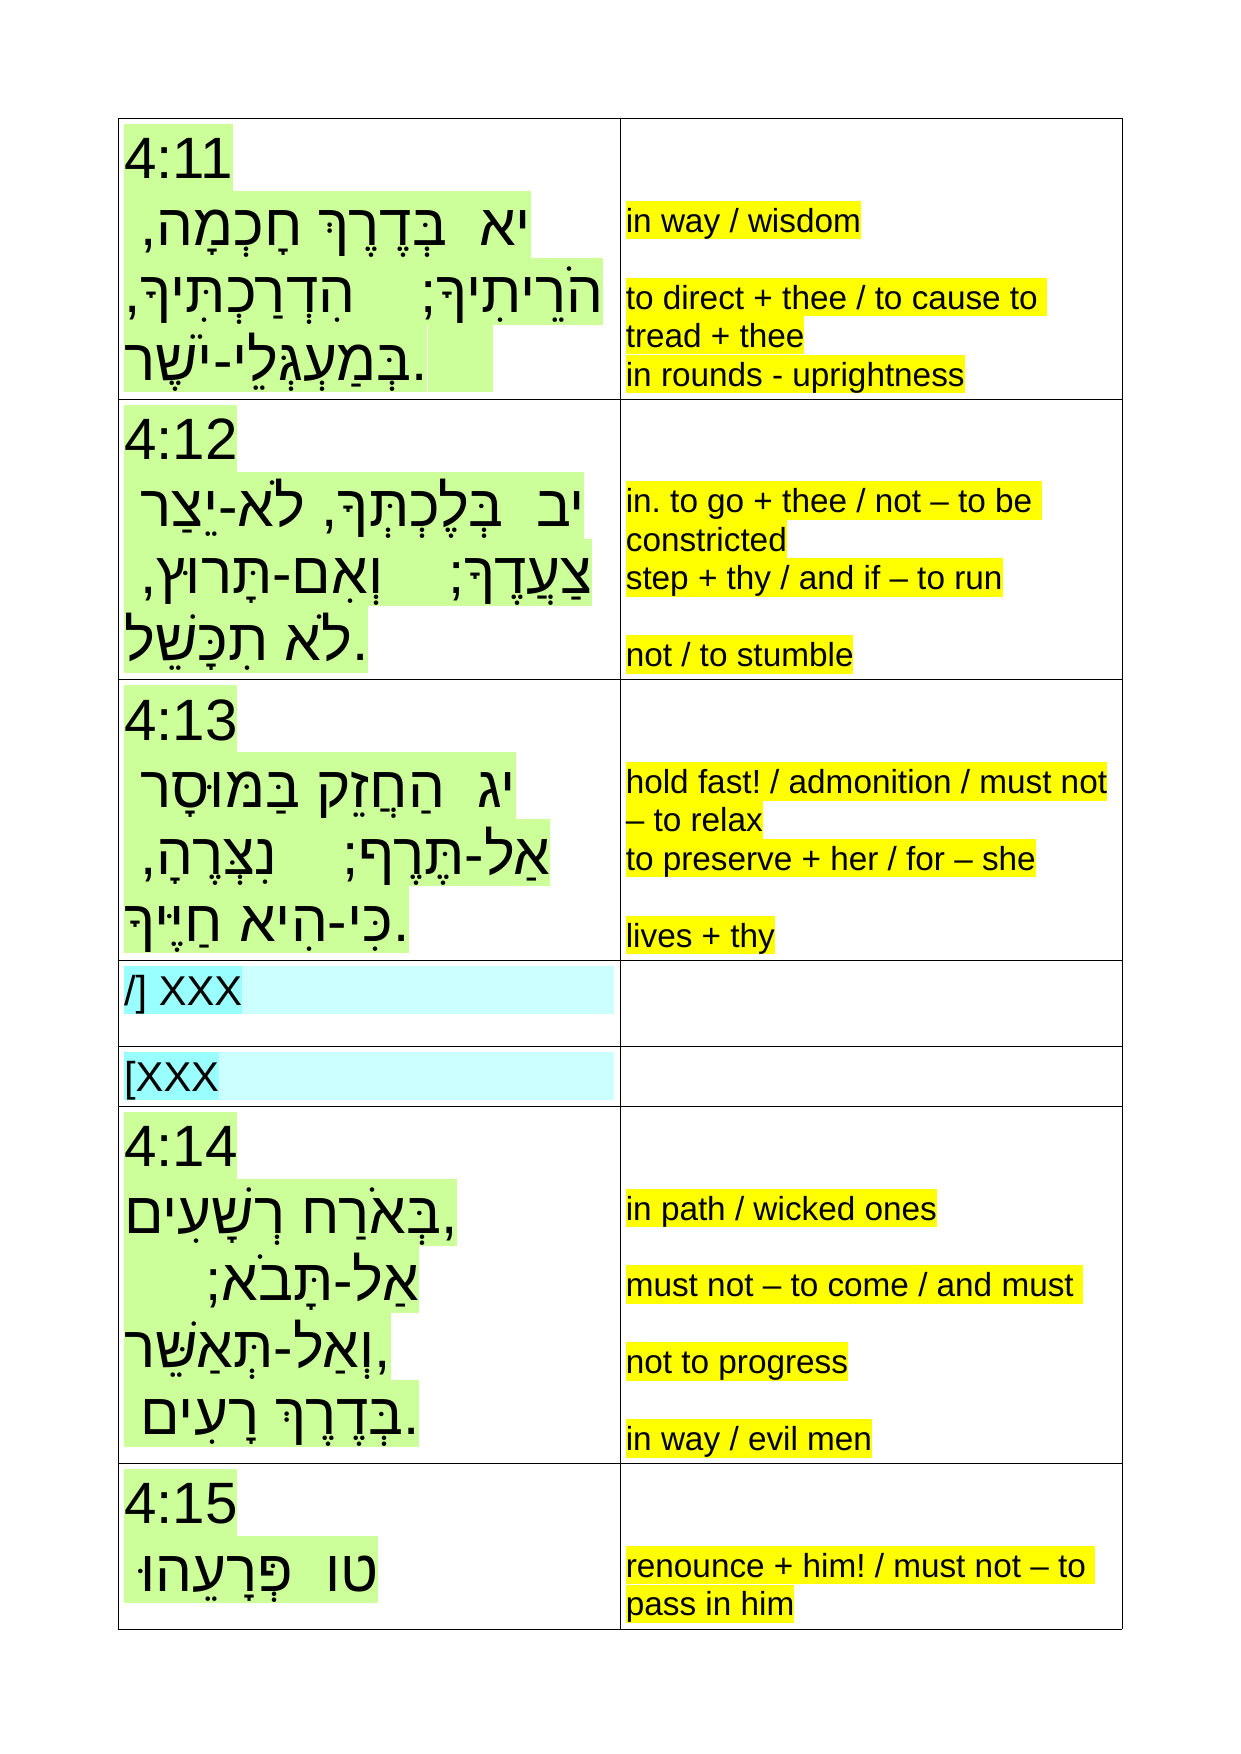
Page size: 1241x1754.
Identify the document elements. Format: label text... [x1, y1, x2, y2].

table_cell 4:15 טו פְּרָעֵהוּ אַל-תַּעֲבָר-בּוֹ; שְׂטֵה מֵעָלָיו וַעֲבֹר. [119, 1464, 620, 1629]
table_cell 4:11 יא בְּדֶרֶךְ חָכְמָה, הֹרֵיתִיךָ; הִדְרַכְתִּיךָ, בְּמַעְגְּלֵי-יֹשֶׁר. [119, 119, 620, 399]
table_cell 4:12 יב בְּלֶכְתְּךָ, לֹא-יֵצַר צַעֲדֶךָ; וְאִם-תָּרוּץ, לֹא תִכָּשֵׁל. [119, 400, 620, 679]
table_cell in. to go + thee / not – to be constricted step + thy / and if – to run not / to stumble [621, 400, 1122, 679]
table_cell in path / wicked ones must not – to come / and must not to progress in way / evil men [621, 1107, 1122, 1463]
table_cell [621, 961, 1122, 1046]
table_cell /] XXX [119, 961, 620, 1046]
table_cell 4:13 יג הַחֲזֵק בַּמּוּסָר אַל-תֶּרֶף; נִצְּרֶהָ, כִּי-הִיא חַיֶּיךָ. [119, 680, 620, 960]
table_cell [621, 1047, 1122, 1106]
table_cell [XXX [119, 1047, 620, 1106]
table_cell renounce + him! / must not – to pass in him [621, 1464, 1122, 1629]
table_cell 4:14 בְּאֹרַח רְשָׁעִים, אַל-תָּבֹא; וְאַל-תְּאַשֵּׁר, בְּדֶרֶךְ רָעִים. [119, 1107, 620, 1463]
table_cell hold fast! / admonition / must not – to relax to preserve + her / for – she lives + thy [621, 680, 1122, 960]
table_cell in way / wisdom to direct + thee / to cause to tread + thee in rounds - uprightness [621, 119, 1122, 399]
